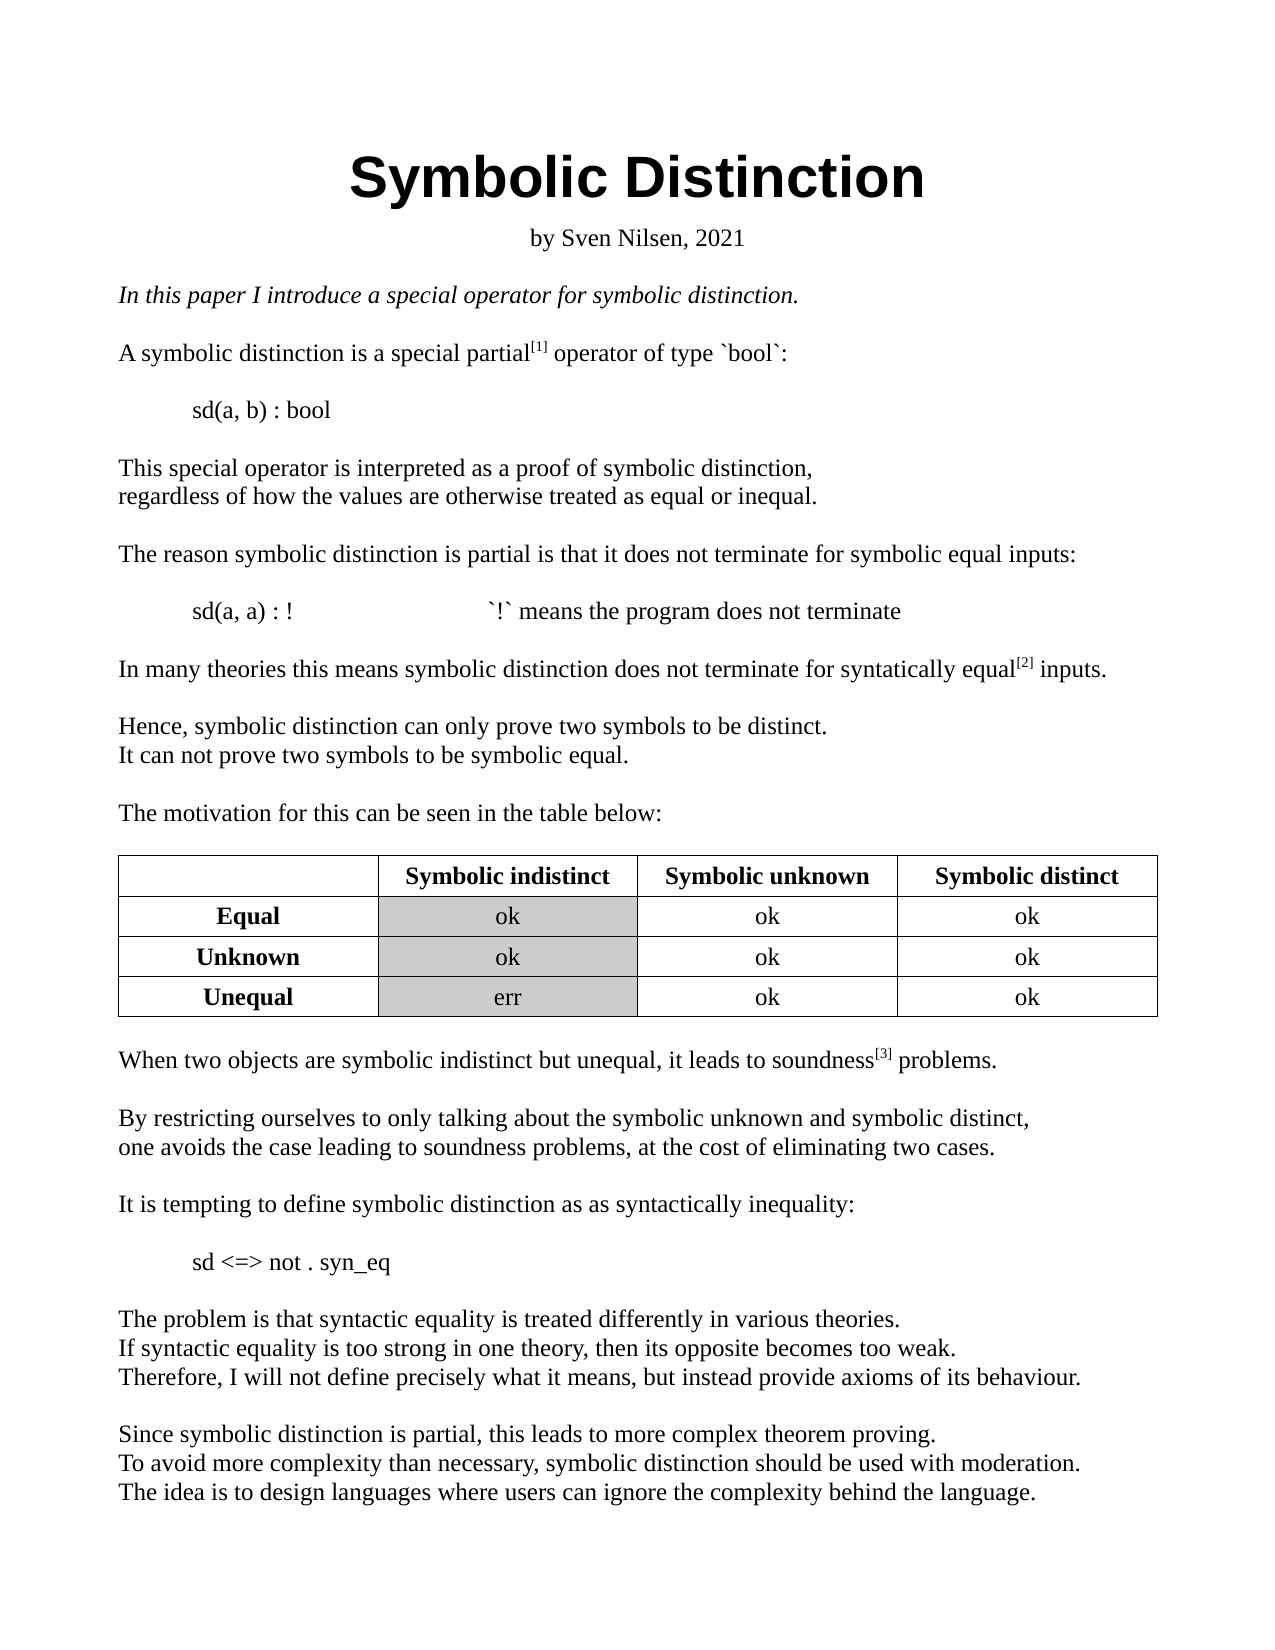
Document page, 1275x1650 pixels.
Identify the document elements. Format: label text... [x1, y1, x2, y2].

text It can not prove two symbols to be symbolic equal. [118, 740, 1157, 769]
table_cell ok [379, 937, 637, 976]
text sd <=> not . syn_eq [118, 1247, 1157, 1275]
text In this paper I introduce a special operator for symbolic distinction. [118, 280, 1157, 309]
text If syntactic equality is too strong in one theory, then its opposite becomes too weak. [118, 1333, 1157, 1362]
table_cell ok [898, 897, 1157, 936]
table_cell ok [898, 977, 1157, 1016]
text Therefore, I will not define precisely what it means, but instead provide axioms of its behaviour. [118, 1362, 1157, 1390]
text The problem is that syntactic equality is treated differently in various theories. [118, 1304, 1157, 1333]
text By restricting ourselves to only talking about the symbolic unknown and symbolic distinct, one avoids the case leading to soundness problems, at the cost of eliminating two cases. [118, 1103, 1157, 1160]
text Hence, symbolic distinction can only prove two symbols to be distinct. [118, 711, 1157, 740]
table_header Symbolic distinct [898, 856, 1157, 896]
table_cell Unequal [119, 977, 378, 1016]
table_cell ok [638, 937, 897, 976]
table_header [119, 856, 378, 896]
text Since symbolic distinction is partial, this leads to more complex theorem proving. [118, 1419, 1157, 1448]
table_cell ok [379, 897, 637, 936]
table_header Symbolic indistinct [379, 856, 637, 896]
text sd(a, b) : bool [118, 395, 1157, 424]
table_cell ok [638, 977, 897, 1016]
text sd(a, a) : ! `!` means the program does not terminate [118, 596, 1157, 625]
table_cell err [379, 977, 637, 1016]
table_cell ok [638, 897, 897, 936]
text The idea is to design languages where users can ignore the complexity behind the language. [118, 1477, 1157, 1505]
text A symbolic distinction is a special partial[1] operator of type `bool`: [118, 338, 1157, 366]
text It is tempting to define symbolic distinction as as syntactically inequality: [118, 1189, 1157, 1218]
text by Sven Nilsen, 2021 [118, 223, 1157, 251]
text The reason symbolic distinction is partial is that it does not terminate for symbolic equal inputs: [118, 539, 1157, 568]
table_cell Equal [119, 897, 378, 936]
text In many theories this means symbolic distinction does not terminate for syntatically equal[2] inputs. [118, 654, 1157, 683]
table_cell Unknown [119, 937, 378, 976]
text When two objects are symbolic indistinct but unequal, it leads to soundness[3] problems. [118, 1045, 1157, 1074]
text To avoid more complexity than necessary, symbolic distinction should be used with moderation. [118, 1448, 1157, 1477]
text The motivation for this can be seen in the table below: [118, 798, 1157, 826]
title Symbolic Distinction [118, 143, 1157, 210]
text This special operator is interpreted as a proof of symbolic distinction, regardless of how the values are otherwise treated as equal or inequal. [118, 453, 1157, 510]
table_header Symbolic unknown [638, 856, 897, 896]
table_cell ok [898, 937, 1157, 976]
